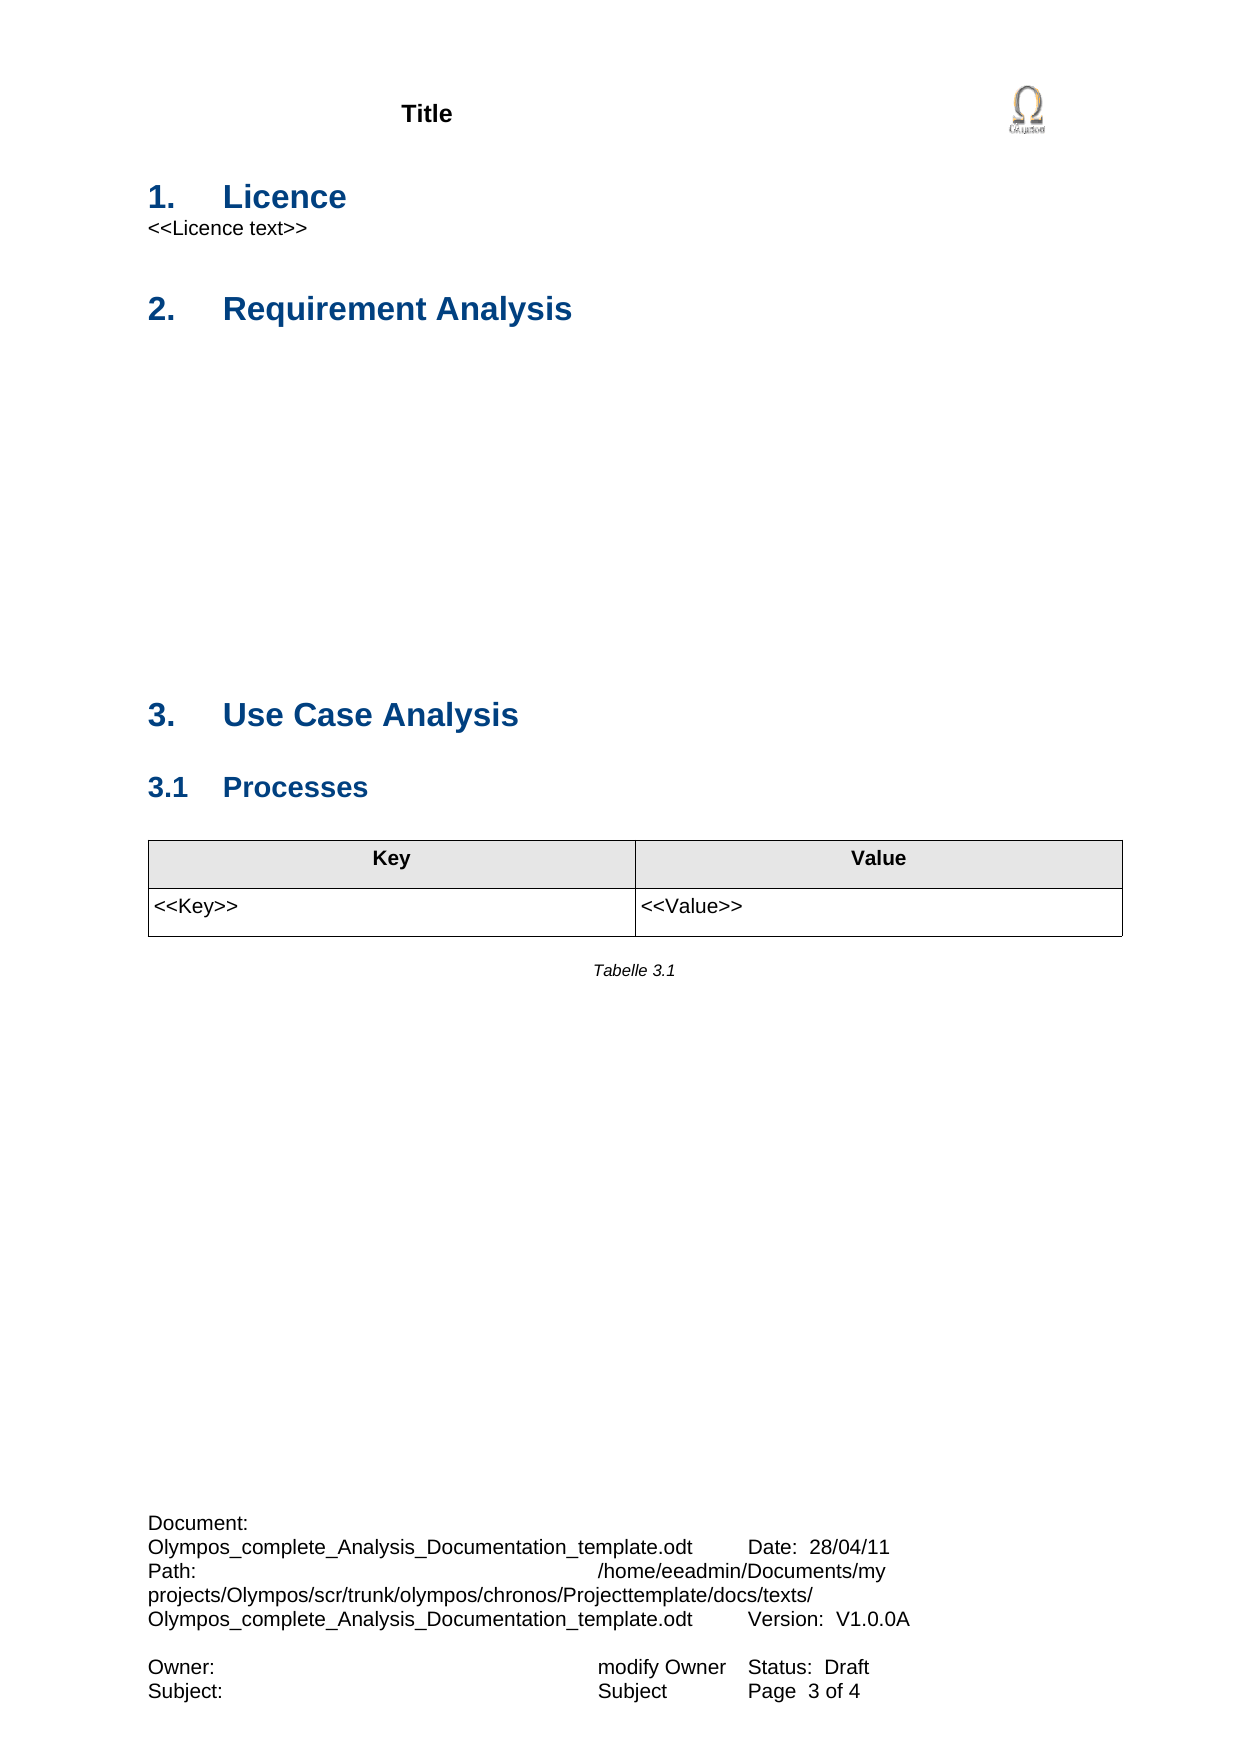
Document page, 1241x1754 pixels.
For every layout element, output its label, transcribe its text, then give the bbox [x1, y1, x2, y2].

table_cell <<Value>> [636, 889, 1122, 936]
subtitle Use Case Analysis [148, 695, 1122, 733]
text Tabelle 3.1 [148, 961, 1122, 980]
text <<Licence text>> [148, 216, 1122, 239]
picture [1008, 84, 1046, 136]
subtitle Requirement Analysis [148, 288, 1122, 327]
table_header Value [636, 841, 1122, 888]
table_header Key [149, 841, 635, 888]
subtitle Licence [148, 177, 1122, 216]
subtitle Processes [148, 769, 1122, 803]
table_cell <<Key>> [149, 889, 635, 936]
